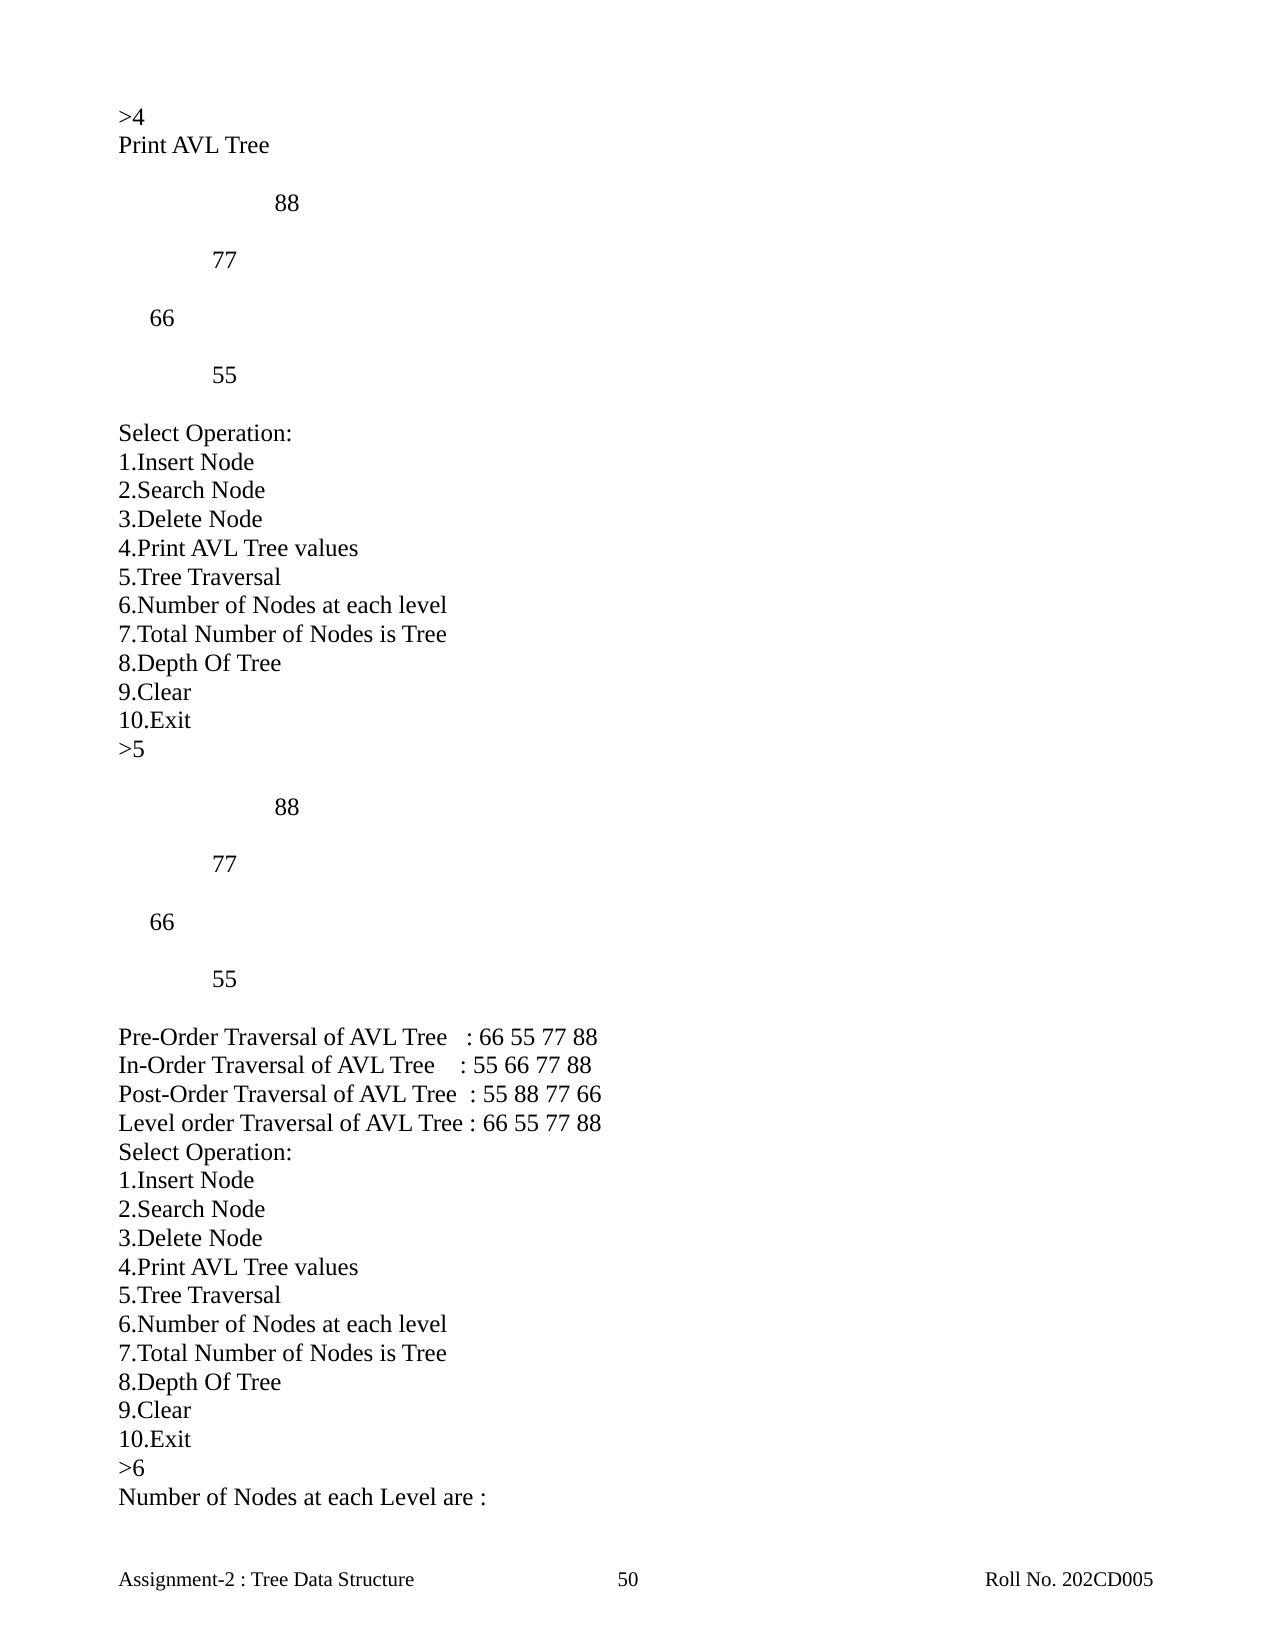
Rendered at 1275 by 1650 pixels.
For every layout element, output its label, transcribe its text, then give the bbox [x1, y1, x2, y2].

text 3.Delete Node [118, 1223, 1157, 1252]
text 88 [118, 792, 1157, 820]
text Number of Nodes at each Level are : [118, 1482, 1157, 1510]
text 66 [118, 907, 1157, 935]
text 9.Clear [118, 677, 1157, 705]
text 4.Print AVL Tree values [118, 1252, 1157, 1280]
text 5.Tree Traversal [118, 562, 1157, 590]
text 66 [118, 303, 1157, 332]
text 55 [118, 360, 1157, 389]
text Post-Order Traversal of AVL Tree : 55 88 77 66 [118, 1079, 1157, 1108]
text Select Operation: [118, 418, 1157, 447]
text >4 [118, 102, 1157, 130]
text 77 [118, 245, 1157, 274]
text 3.Delete Node [118, 504, 1157, 533]
text 8.Depth Of Tree [118, 648, 1157, 677]
text 7.Total Number of Nodes is Tree [118, 1338, 1157, 1367]
text 2.Search Node [118, 1194, 1157, 1223]
text In-Order Traversal of AVL Tree : 55 66 77 88 [118, 1050, 1157, 1079]
text 10.Exit [118, 705, 1157, 734]
text 88 [118, 188, 1157, 217]
text 1.Insert Node [118, 447, 1157, 475]
text 9.Clear [118, 1395, 1157, 1424]
text Pre-Order Traversal of AVL Tree : 66 55 77 88 [118, 1022, 1157, 1050]
text 8.Depth Of Tree [118, 1367, 1157, 1395]
text 10.Exit [118, 1424, 1157, 1453]
text 6.Number of Nodes at each level [118, 590, 1157, 619]
text 4.Print AVL Tree values [118, 533, 1157, 562]
text Print AVL Tree [118, 130, 1157, 159]
text >6 [118, 1453, 1157, 1482]
text 1.Insert Node [118, 1165, 1157, 1194]
text 7.Total Number of Nodes is Tree [118, 619, 1157, 648]
text Level order Traversal of AVL Tree : 66 55 77 88 [118, 1108, 1157, 1137]
text >5 [118, 734, 1157, 763]
text Select Operation: [118, 1137, 1157, 1165]
text 2.Search Node [118, 475, 1157, 504]
text 6.Number of Nodes at each level [118, 1309, 1157, 1338]
text 77 [118, 849, 1157, 878]
text 5.Tree Traversal [118, 1280, 1157, 1309]
text 55 [118, 964, 1157, 993]
